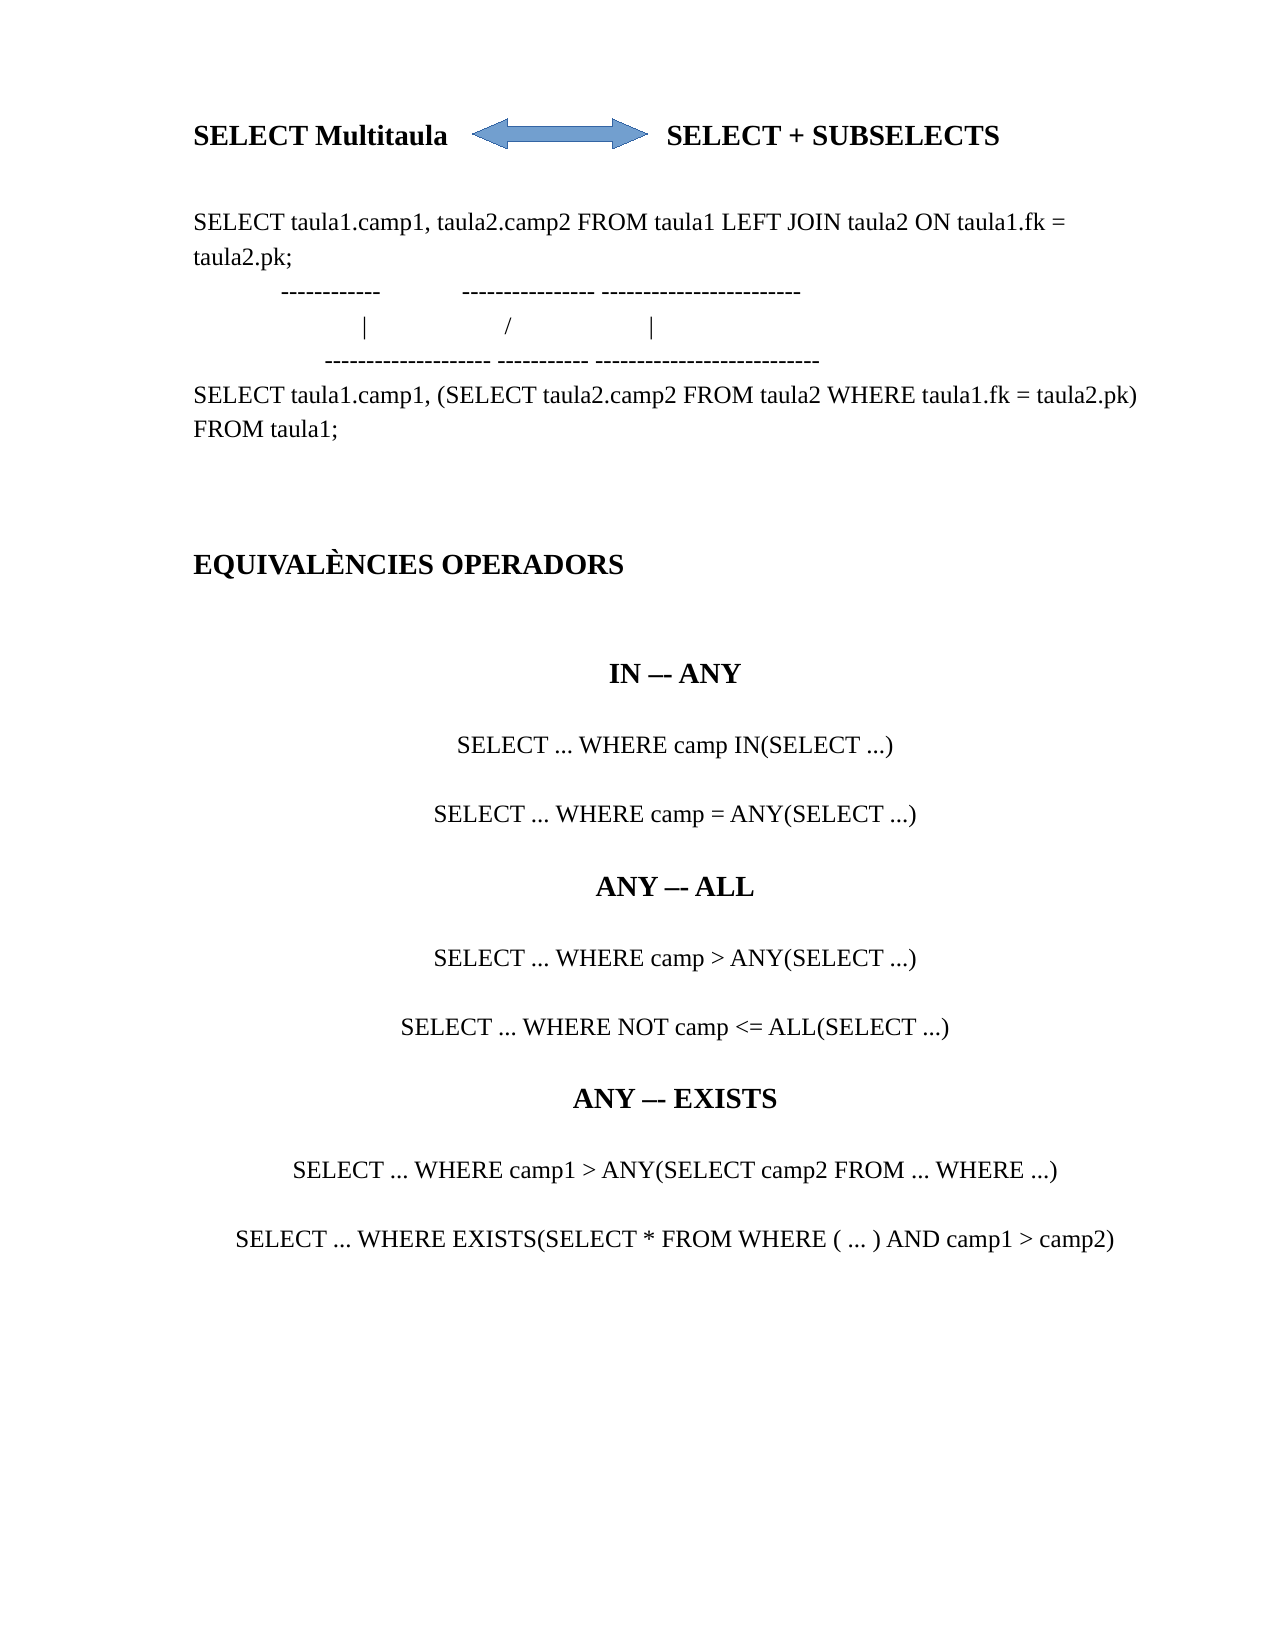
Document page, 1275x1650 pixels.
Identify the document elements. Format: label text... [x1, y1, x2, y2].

text SELECT taula1.camp1, taula2.camp2 FROM taula1 LEFT JOIN taula2 ON taula1.fk = taula2.pk; ------------ ---------------- ------------------------ | / | -------------------- ----------- --------------------------- SELECT taula1.camp1, (SELECT taula2.camp2 FROM taula2 WHERE taula1.fk = taula2.pk) FROM taula1; [193, 173, 1157, 477]
text EQUIVALÈNCIES OPERADORS [193, 547, 1157, 580]
text SELECT Multitaula SELECT + SUBSELECTS [193, 118, 1157, 152]
text IN –- ANY SELECT ... WHERE camp IN(SELECT ...) SELECT ... WHERE camp = ANY(SELECT ...) ANY –- ALL SELECT ... WHERE camp > ANY(SELECT ...) SELECT ... WHERE NOT camp <= ALL(SELECT ...) ANY –- EXISTS SELECT ... WHERE camp1 > ANY(SELECT camp2 FROM ... WHERE ...) SELECT ... WHERE EXISTS(SELECT * FROM WHERE ( ... ) AND camp1 > camp2) [193, 656, 1157, 1253]
